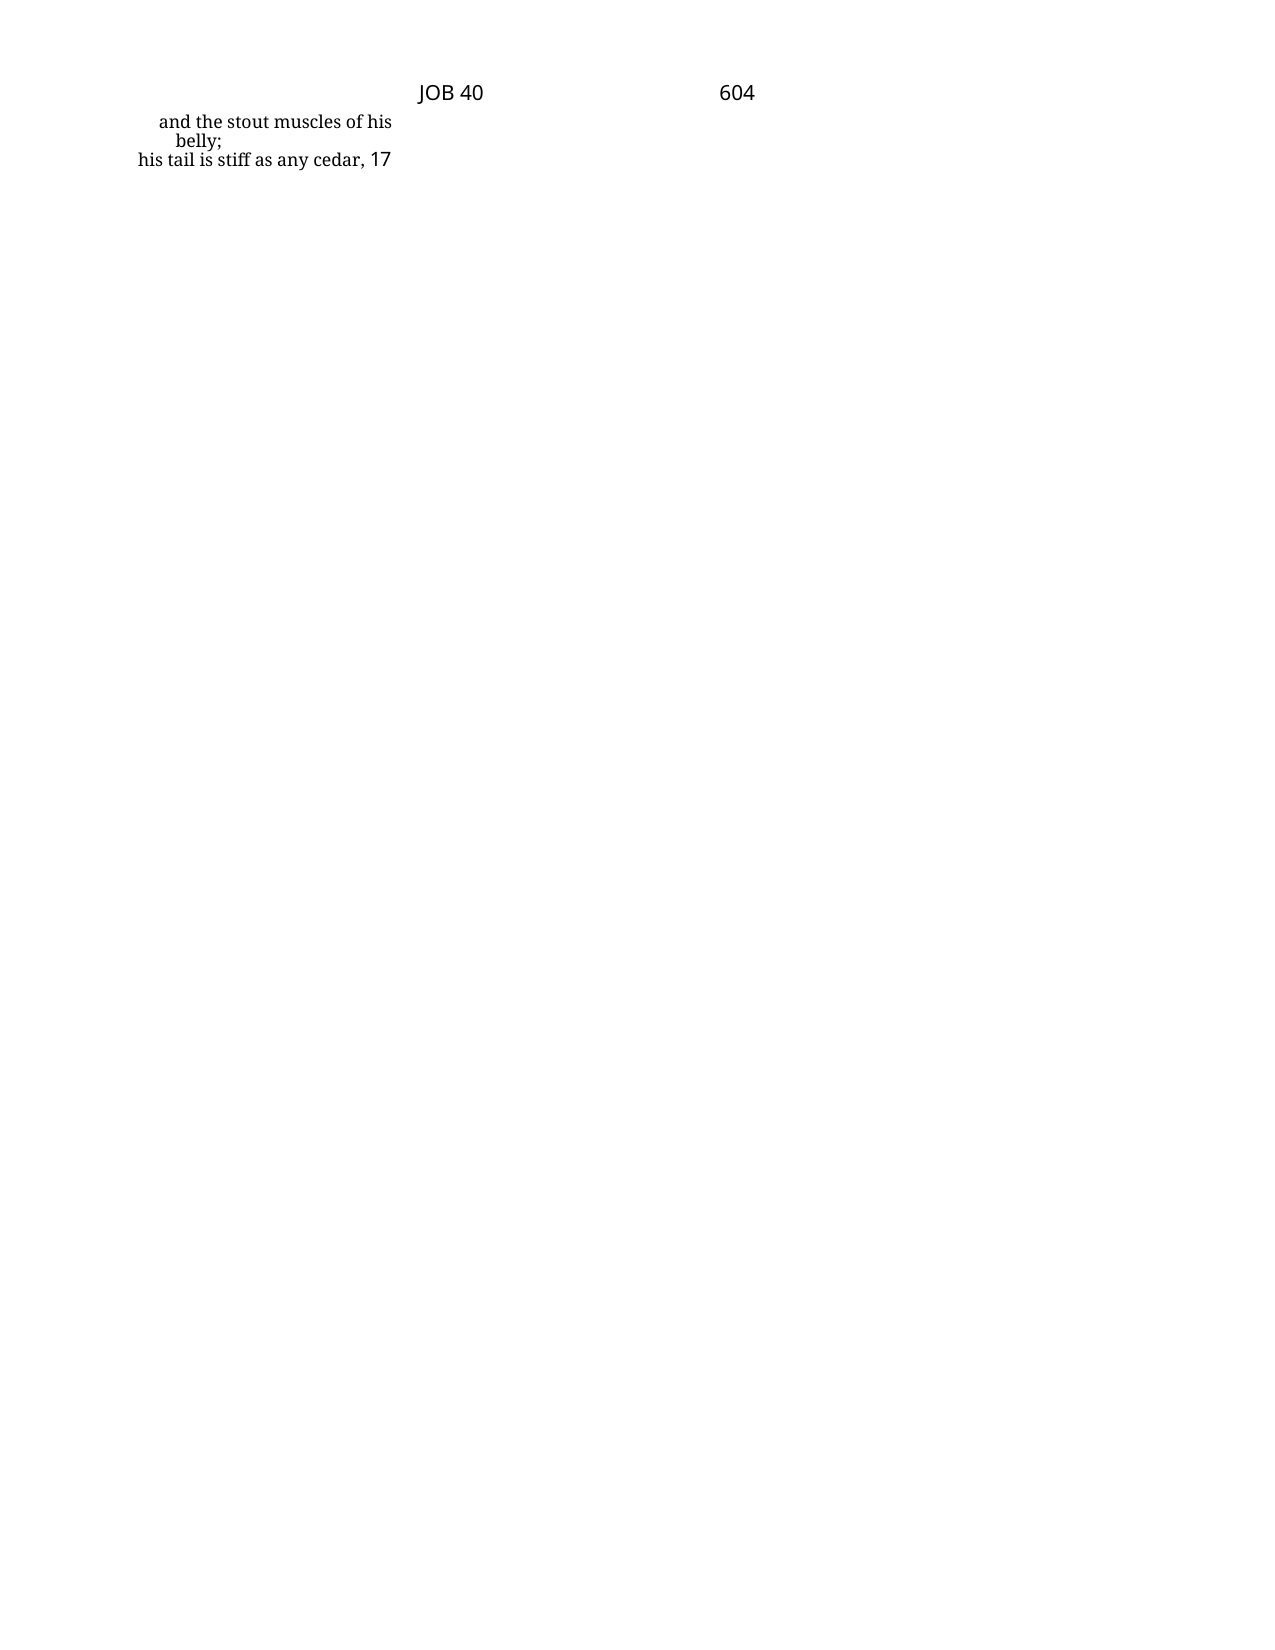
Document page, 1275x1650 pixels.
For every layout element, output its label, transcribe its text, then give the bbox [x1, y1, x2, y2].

text and the stout muscles of his belly; [159, 113, 439, 152]
text his tail is stiff as any cedar, 17 [138, 152, 439, 171]
